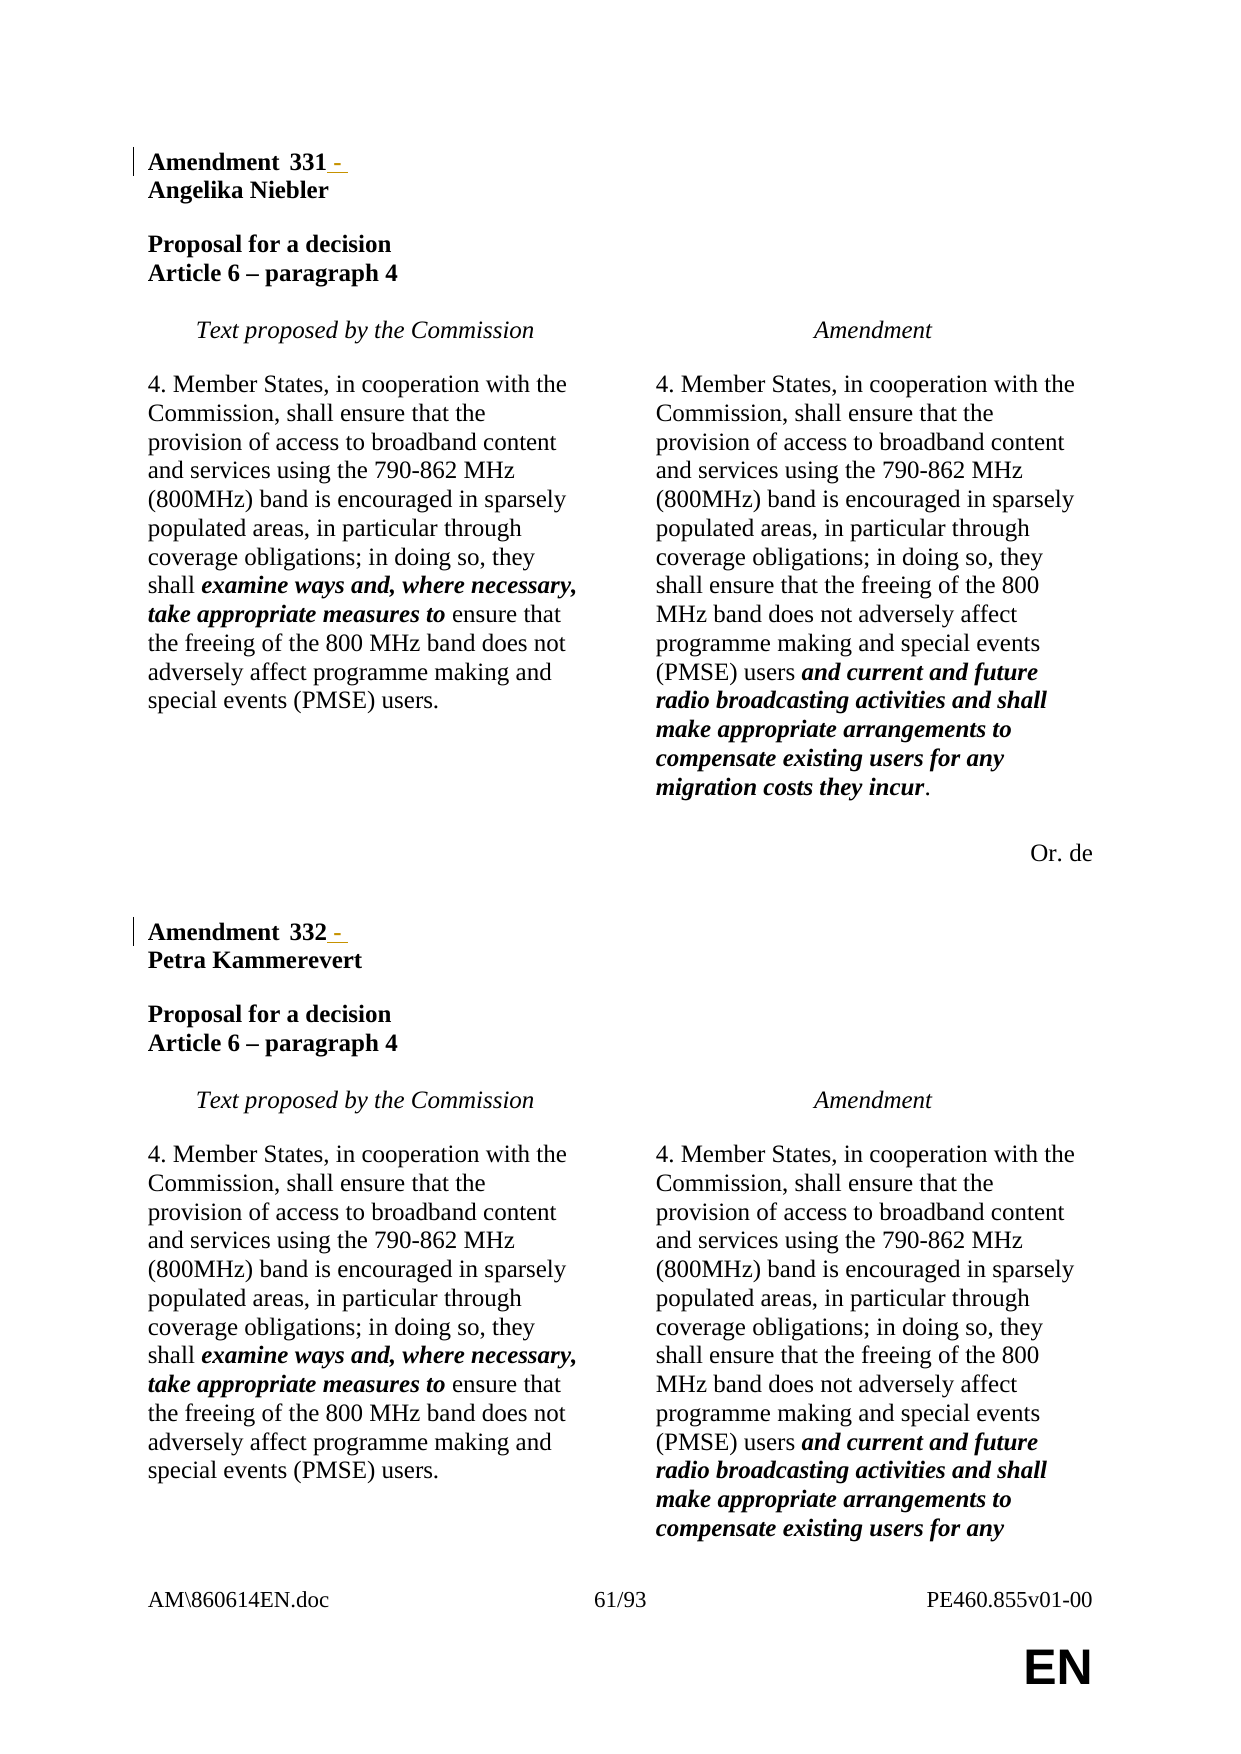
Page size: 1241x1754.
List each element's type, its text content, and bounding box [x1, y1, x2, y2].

text <Amend>Amendment <NumAm>332 - </NumAm> [148, 917, 1093, 946]
text <Article>Article 6 – paragraph 4 </Article> [148, 1028, 1093, 1057]
text Or. <Original>{DE}de</Original> [148, 838, 1093, 867]
table_cell Amendment [620, 316, 1128, 369]
text <Amend>Amendment <NumAm>331 - </NumAm> [148, 147, 1093, 176]
table_cell Text proposed by the Commission [112, 1086, 620, 1139]
text <Article>Article 6 – paragraph 4 </Article> [148, 258, 1093, 287]
text <Members>Petra Kammerevert</Members> [148, 946, 1093, 974]
table_header [112, 1057, 1128, 1086]
table_header [112, 287, 1128, 316]
text <DocAmend>Proposal for a decision</DocAmend> [148, 999, 1093, 1028]
table_cell 4. Member States, in cooperation with the Commission, shall ensure that the provision of access to broadband content and services using the 790-862 MHz (800MHz) band is encouraged in sparsely populated areas, in particular through coverage obligations; in doing so, they shall ensure that the freeing of the 800 MHz band does not adversely affect programme making and special events (PMSE) users and current and future radio broadcasting activities and shall make appropriate arrangements to compensate existing users for any migration costs they incur. [620, 369, 1128, 813]
table_cell 4. Member States, in cooperation with the Commission, shall ensure that the provision of access to broadband content and services using the 790-862 MHz (800MHz) band is encouraged in sparsely populated areas, in particular through coverage obligations; in doing so, they shall examine ways and, where necessary, take appropriate measures to ensure that the freeing of the 800 MHz band does not adversely affect programme making and special events (PMSE) users. [112, 1139, 620, 1542]
table_cell 4. Member States, in cooperation with the Commission, shall ensure that the provision of access to broadband content and services using the 790-862 MHz (800MHz) band is encouraged in sparsely populated areas, in particular through coverage obligations; in doing so, they shall ensure that the freeing of the 800 MHz band does not adversely affect programme making and special events (PMSE) users and current and future radio broadcasting activities and shall make appropriate arrangements to compensate existing users for any [620, 1139, 1128, 1542]
table_cell 4. Member States, in cooperation with the Commission, shall ensure that the provision of access to broadband content and services using the 790-862 MHz (800MHz) band is encouraged in sparsely populated areas, in particular through coverage obligations; in doing so, they shall examine ways and, where necessary, take appropriate measures to ensure that the freeing of the 800 MHz band does not adversely affect programme making and special events (PMSE) users. [112, 369, 620, 813]
table_cell Text proposed by the Commission [112, 316, 620, 369]
table_cell Amendment [620, 1086, 1128, 1139]
text <DocAmend>Proposal for a decision</DocAmend> [148, 229, 1093, 258]
text <Members>Angelika Niebler</Members> [148, 176, 1093, 204]
